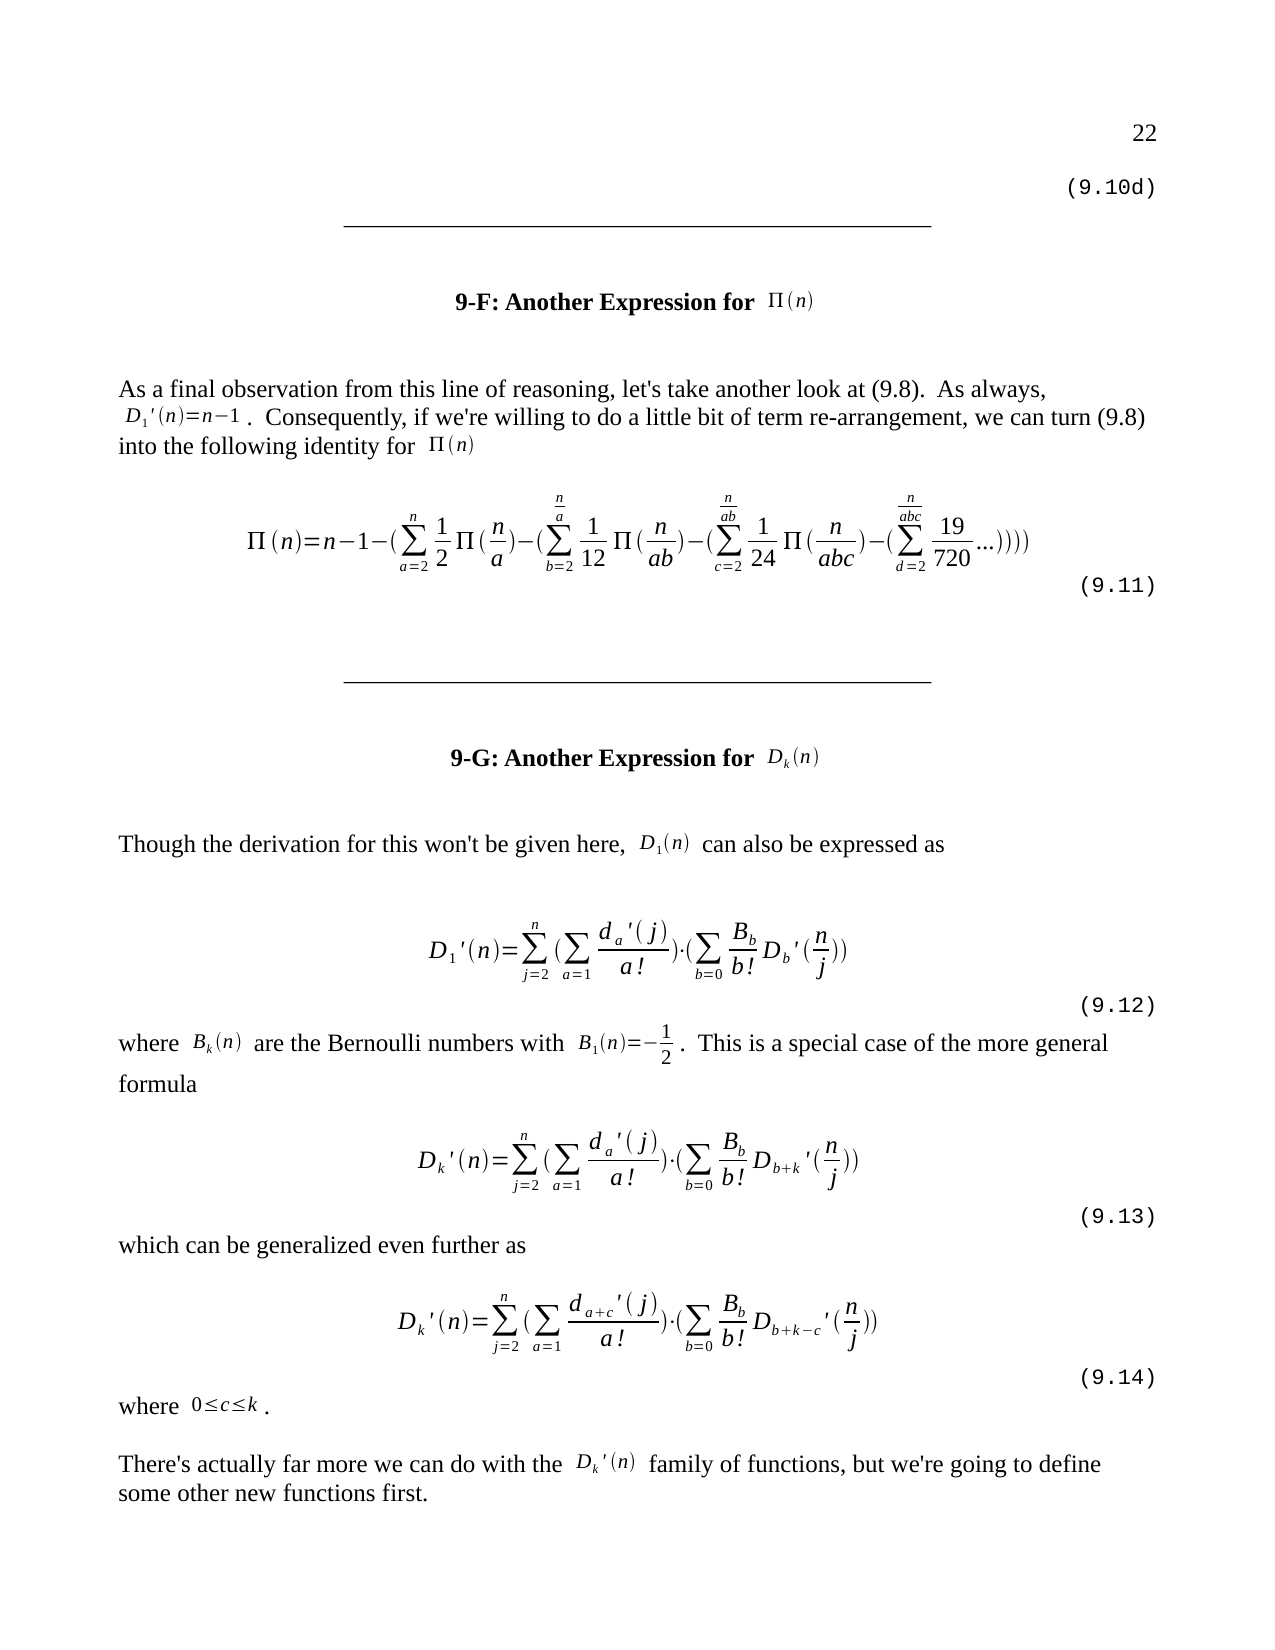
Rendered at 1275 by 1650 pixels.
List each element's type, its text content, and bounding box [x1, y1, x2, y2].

text (9.12) [118, 995, 1157, 1019]
text (9.13) [118, 1205, 1157, 1230]
text where are the Bernoulli numbers with . This is a special case of the more general formula [118, 1019, 1157, 1097]
text (9.11) [118, 574, 1157, 599]
text (9.14) [118, 1367, 1157, 1391]
text 9-F: Another Expression for [118, 287, 1157, 316]
text There's actually far more we can do with the family of functions, but we're going to define some other new functions first. [118, 1449, 1157, 1506]
text where . [118, 1391, 1157, 1420]
text _______________________________________________ [118, 201, 1157, 230]
text 9-G: Another Expression for [118, 743, 1157, 772]
text As a final observation from this line of reasoning, let's take another look at (9.8). As always, . Consequently, if we're willing to do a little bit of term re-arrangement, we can turn (9.8) into the following identity for [118, 374, 1157, 460]
text which can be generalized even further as [118, 1230, 1157, 1259]
text (9.10d) [118, 176, 1157, 201]
text Though the derivation for this won't be given here, can also be expressed as [118, 829, 1157, 858]
text _______________________________________________ [118, 657, 1157, 686]
